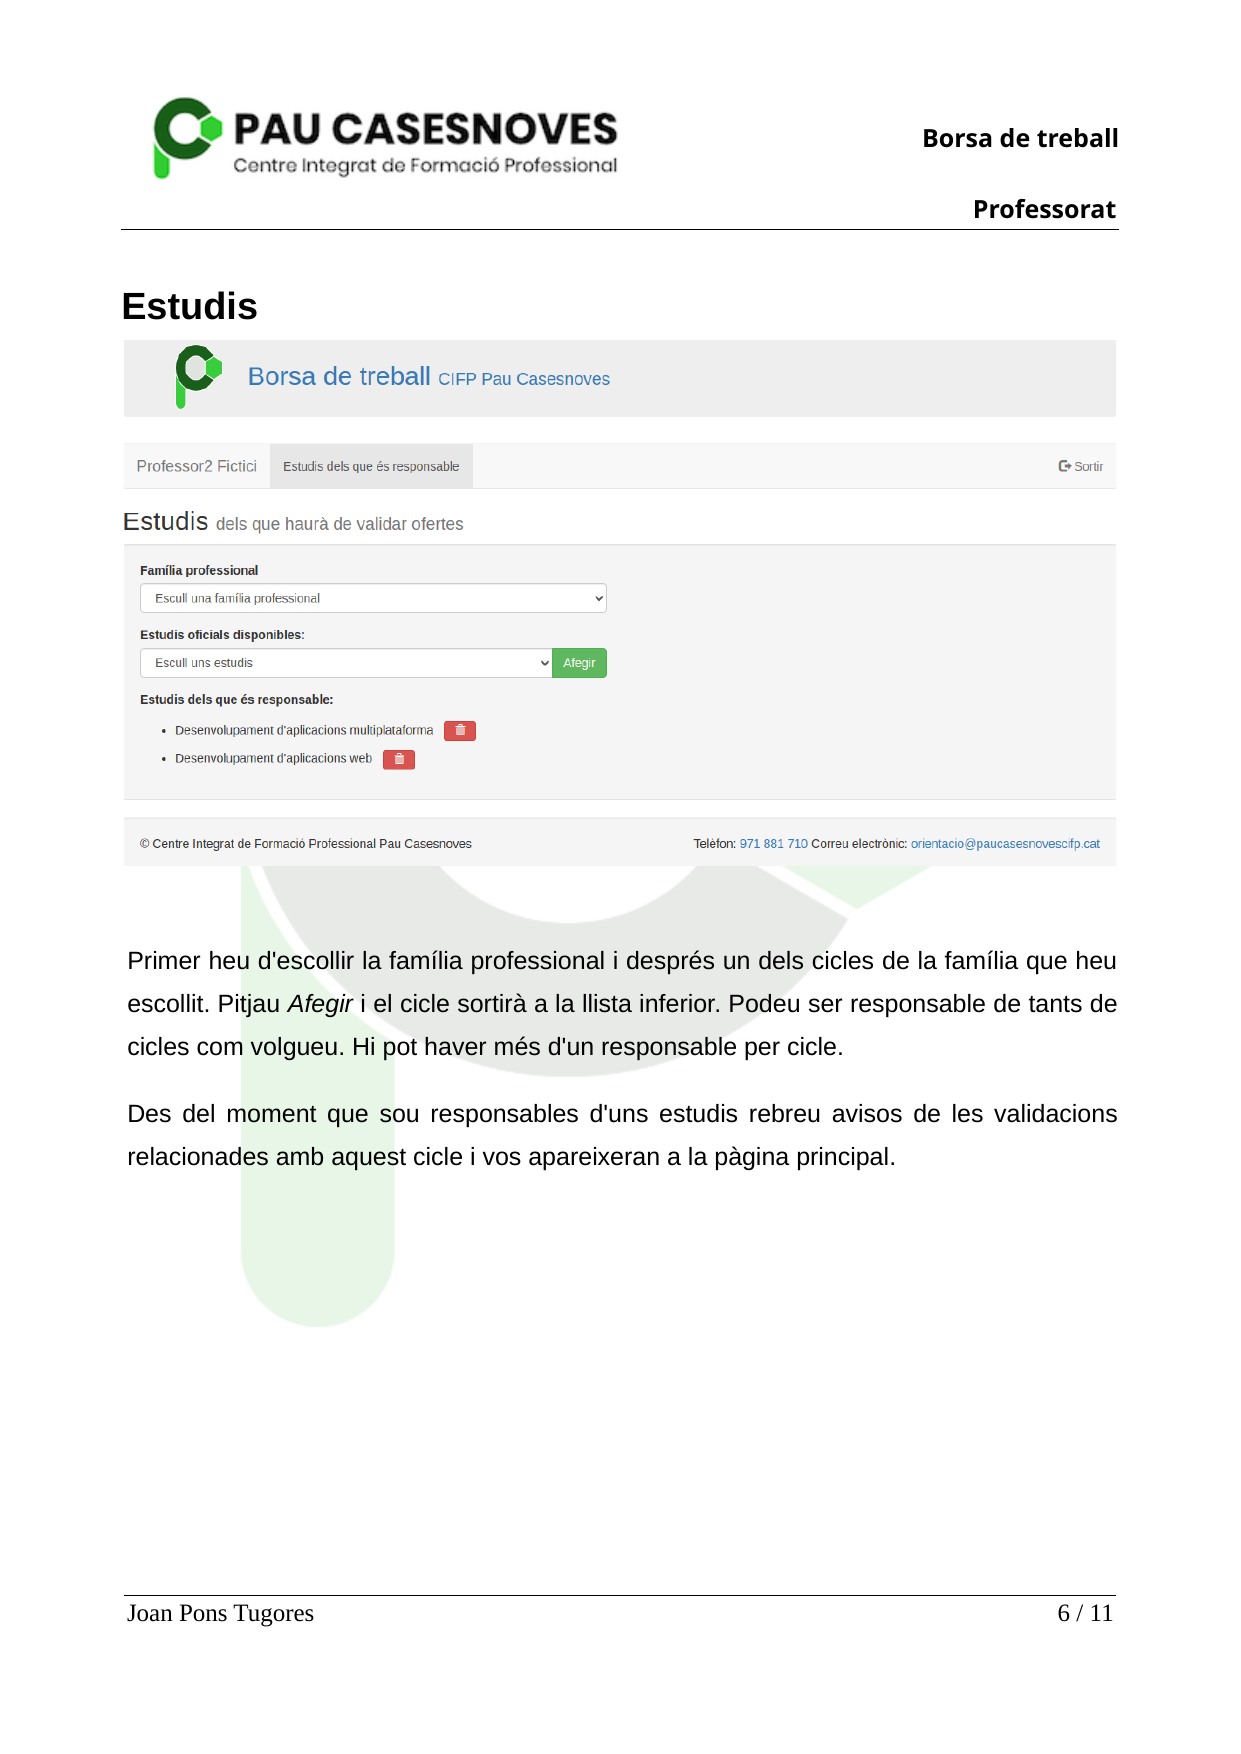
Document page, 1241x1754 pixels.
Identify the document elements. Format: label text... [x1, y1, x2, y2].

text Primer heu d'escollir la família professional i després un dels cicles de la família que heu escollit. Pitjau Afegir i el cicle sortirà a la llista inferior. Podeu ser responsable de tants de cicles com volgueu. Hi pot haver més d'un responsable per cicle. [127, 946, 1119, 1061]
picture [252, 1171, 988, 1277]
picture [252, 1061, 988, 1099]
subtitle Estudis [121, 284, 1119, 328]
picture [139, 85, 632, 195]
text Des del moment que sou responsables d'uns estudis rebreu avisos de les validacions relacionades amb aquest cicle i vos apareixeran a la pàgina principal. [127, 1099, 1119, 1171]
picture [124, 340, 1117, 946]
